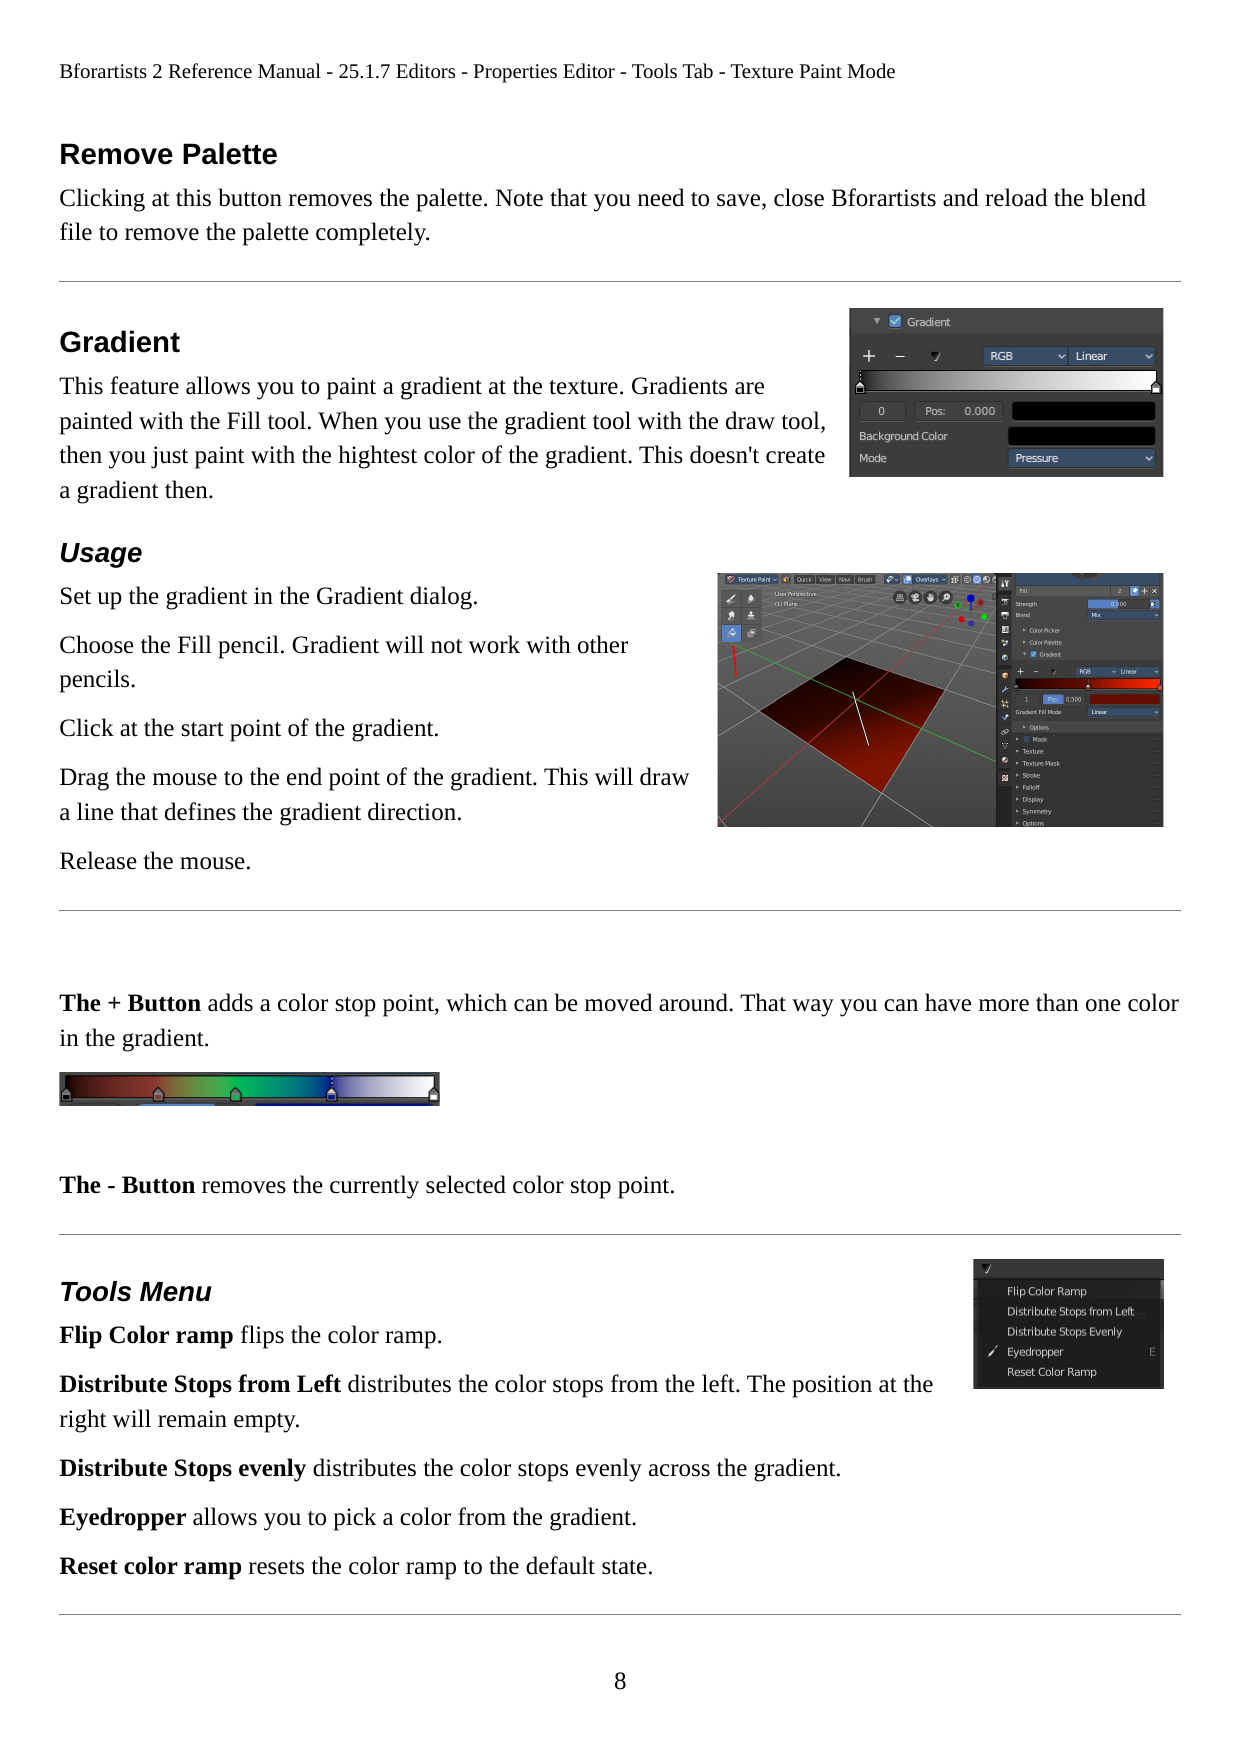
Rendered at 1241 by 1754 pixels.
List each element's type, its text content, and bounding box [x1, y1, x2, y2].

subtitle [1164, 325, 1181, 359]
text The + Button adds a color stop point, which can be moved around. That way you can have more than one color in the gradient. [59, 988, 1181, 1052]
text Choose the Fill pencil. Gradient will not work with other pencils. [59, 630, 717, 693]
text Release the mouse. [59, 846, 1181, 875]
text The - Button removes the currently selected color stop point. [59, 1170, 1181, 1199]
text Clicking at this button removes the palette. Note that you need to save, close Bforartists and reload the blend file to remove the palette completely. [59, 183, 1181, 246]
picture [717, 573, 1164, 827]
subtitle Gradient [59, 325, 849, 359]
text Set up the gradient in the Gradient dialog. [59, 581, 717, 609]
text Click at the start point of the gradient. [59, 713, 717, 742]
text Eyedropper allows you to pick a color from the gradient. [59, 1502, 1181, 1531]
text Reset color ramp resets the color ramp to the default state. [59, 1551, 1181, 1579]
subtitle Tools Menu [59, 1276, 973, 1308]
text Flip Color ramp flips the color ramp. [59, 1320, 973, 1349]
text Distribute Stops from Left distributes the color stops from the left. The position at the right will remain empty. [59, 1369, 1181, 1432]
text Drag the mouse to the end point of the gradient. This will draw a line that defines the gradient direction. [59, 762, 717, 826]
picture [973, 1259, 1164, 1389]
picture [849, 308, 1164, 477]
subtitle [1164, 1276, 1181, 1308]
subtitle Remove Palette [59, 137, 1181, 170]
text This feature allows you to paint a gradient at the texture. Gradients are painted with the Fill tool. When you use the gradient tool with the draw tool, then you just paint with the hightest color of the gradient. This doesn't create a gradient then. [59, 371, 1181, 504]
picture [59, 1072, 440, 1106]
subtitle Usage [59, 536, 1181, 568]
text Distribute Stops evenly distributes the color stops evenly across the gradient. [59, 1453, 1181, 1481]
